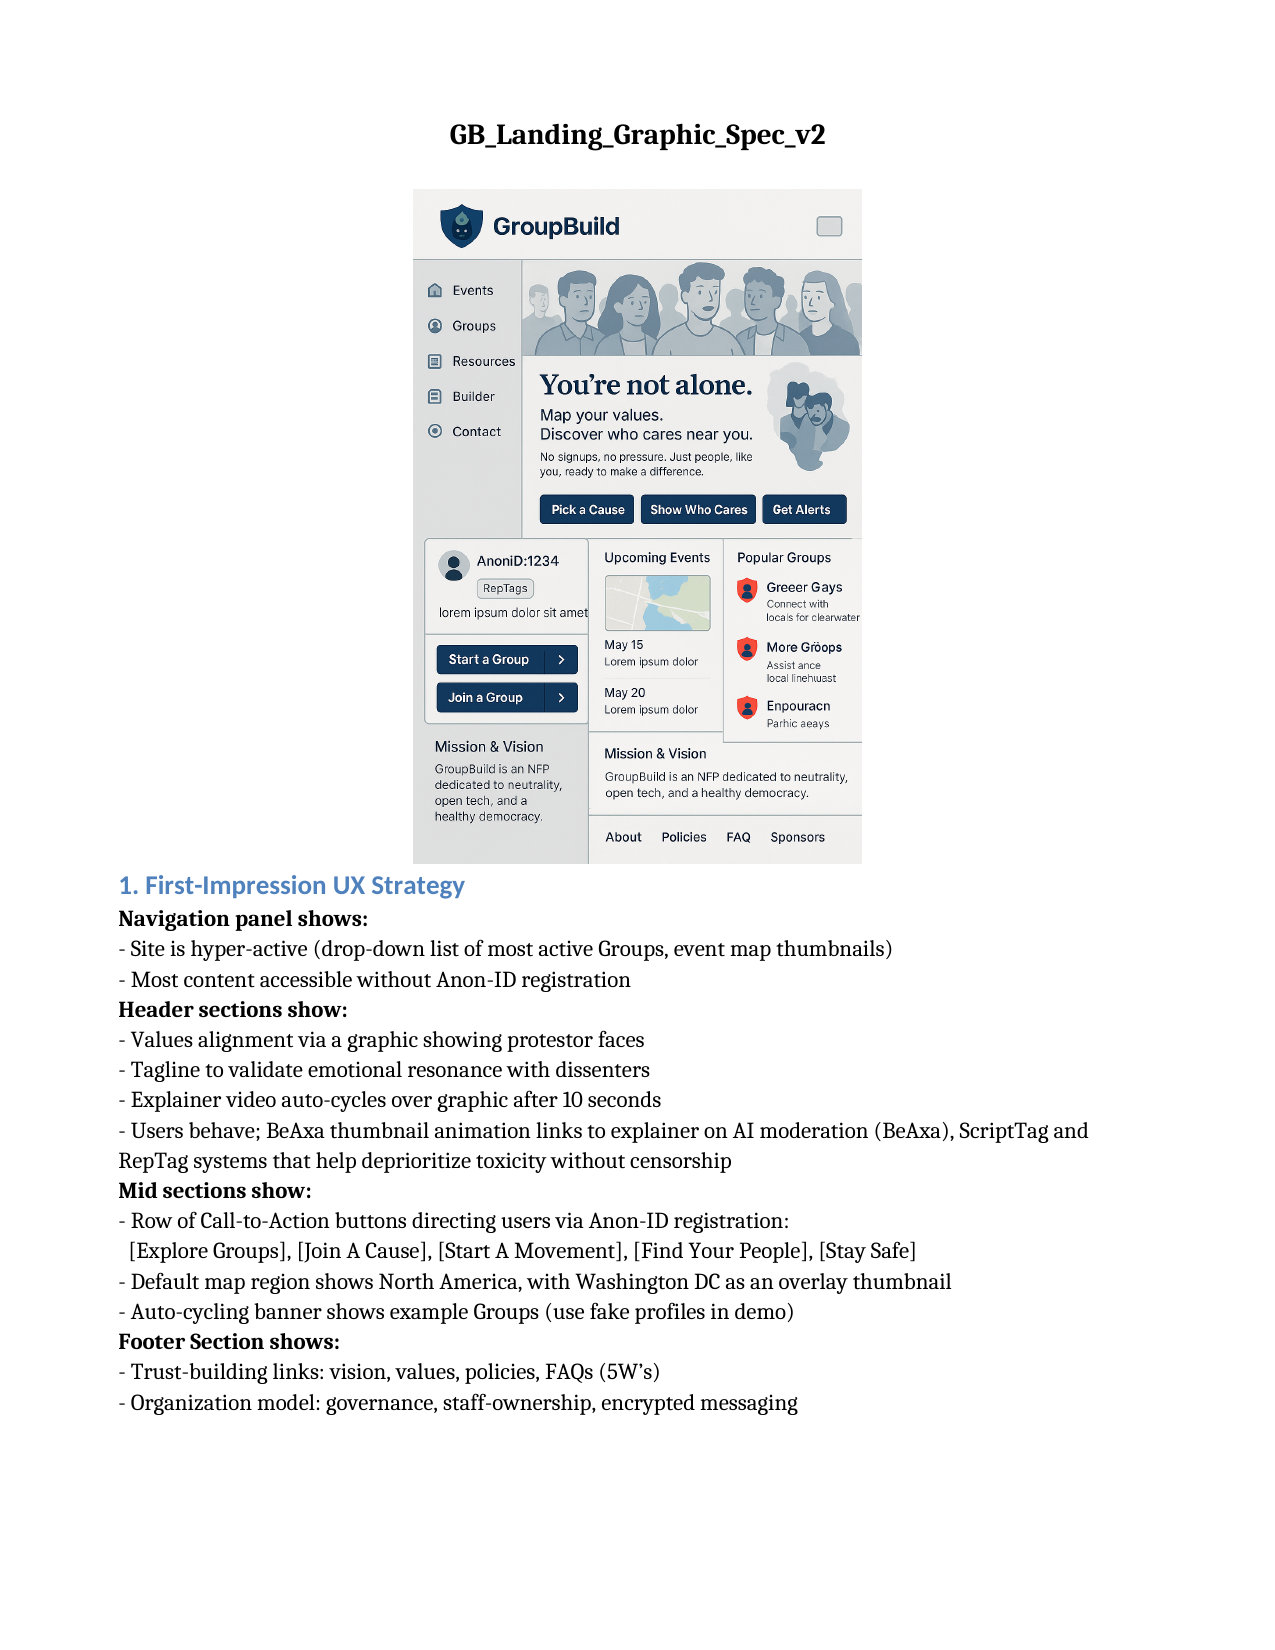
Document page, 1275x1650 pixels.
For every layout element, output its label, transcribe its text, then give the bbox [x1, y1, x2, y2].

text Navigation panel shows: - Site is hyper-active (drop-down list of most active Groups, event map thumbnails) - Most content accessible without Anon-ID registration Header sections show: - Values alignment via a graphic showing protestor faces - Tagline to validate emotional resonance with dissenters - Explainer video auto-cycles over graphic after 10 seconds - Users behave; BeAxa thumbnail animation links to explainer on AI moderation (BeAxa), ScriptTag and RepTag systems that help deprioritize toxicity without censorship Mid sections show: - Row of Call-to-Action buttons directing users via Anon-ID registration: [Explore Groups], [Join A Cause], [Start A Movement], [Find Your People], [Stay Safe] - Default map region shows North America, with Washington DC as an overlay thumbnail - Auto-cycling banner shows example Groups (use fake profiles in demo) Footer Section shows: - Trust-building links: vision, values, policies, FAQs (5W’s) - Organization model: governance, staff-ownership, encrypted messaging [118, 906, 1157, 1446]
subtitle 1. First-Impression UX Strategy [118, 177, 1157, 901]
text GB_Landing_Graphic_Spec_v2 [118, 118, 1157, 152]
picture [413, 189, 862, 864]
